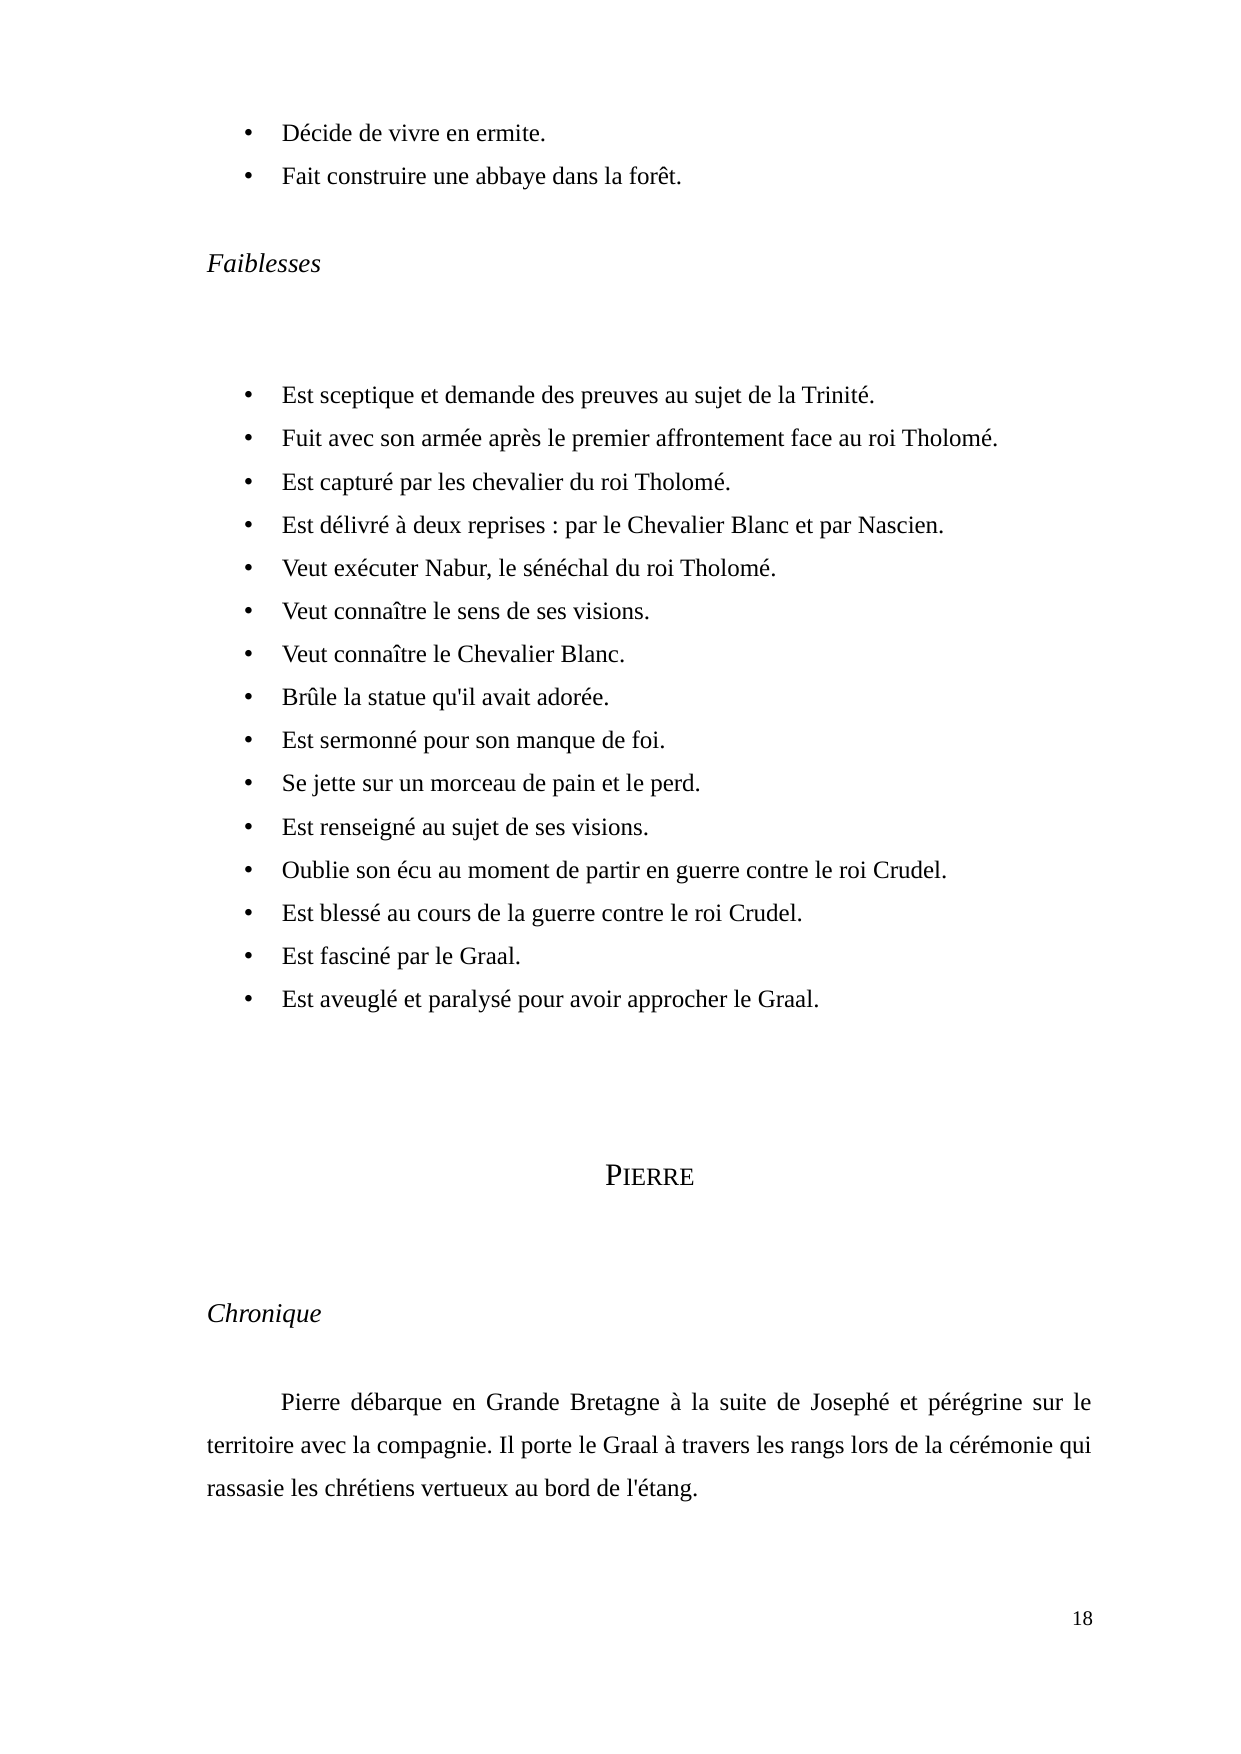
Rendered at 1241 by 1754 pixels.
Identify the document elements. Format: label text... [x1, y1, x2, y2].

list Se jette sur un morceau de pain et le perd. [244, 768, 1093, 797]
list Est aveuglé et paralysé pour avoir approcher le Graal. [244, 984, 1093, 1013]
list Veut exécuter Nabur, le sénéchal du roi Tholomé. [244, 553, 1093, 582]
list Est renseigné au sujet de ses visions. [244, 812, 1093, 840]
list Est délivré à deux reprises : par le Chevalier Blanc et par Nascien. [244, 510, 1093, 538]
list Est blessé au cours de la guerre contre le roi Crudel. [244, 898, 1093, 927]
list Décide de vivre en ermite. [244, 118, 1093, 147]
list Est capturé par les chevalier du roi Tholomé. [244, 467, 1093, 495]
list Veut connaître le Chevalier Blanc. [244, 639, 1093, 668]
list Fait construire une abbaye dans la forêt. [244, 161, 1093, 190]
list Est fasciné par le Graal. [244, 941, 1093, 970]
list Est sermonné pour son manque de foi. [244, 725, 1093, 754]
text Pierre [207, 1157, 1093, 1193]
text Faiblesses [207, 247, 1093, 279]
list Est sceptique et demande des preuves au sujet de la Trinité. [244, 380, 1093, 409]
text Pierre débarque en Grande Bretagne à la suite de Josephé et pérégrine sur le territoire avec la compagnie. Il porte le Graal à travers les rangs lors de la cérémonie qui rassasie les chrétiens vertueux au bord de l'étang. [207, 1387, 1093, 1502]
list Fuit avec son armée après le premier affrontement face au roi Tholomé. [244, 423, 1093, 452]
list Veut connaître le sens de ses visions. [244, 596, 1093, 625]
list Brûle la statue qu'il avait adorée. [244, 682, 1093, 711]
list Oublie son écu au moment de partir en guerre contre le roi Crudel. [244, 855, 1093, 883]
text Chronique [207, 1297, 1093, 1328]
